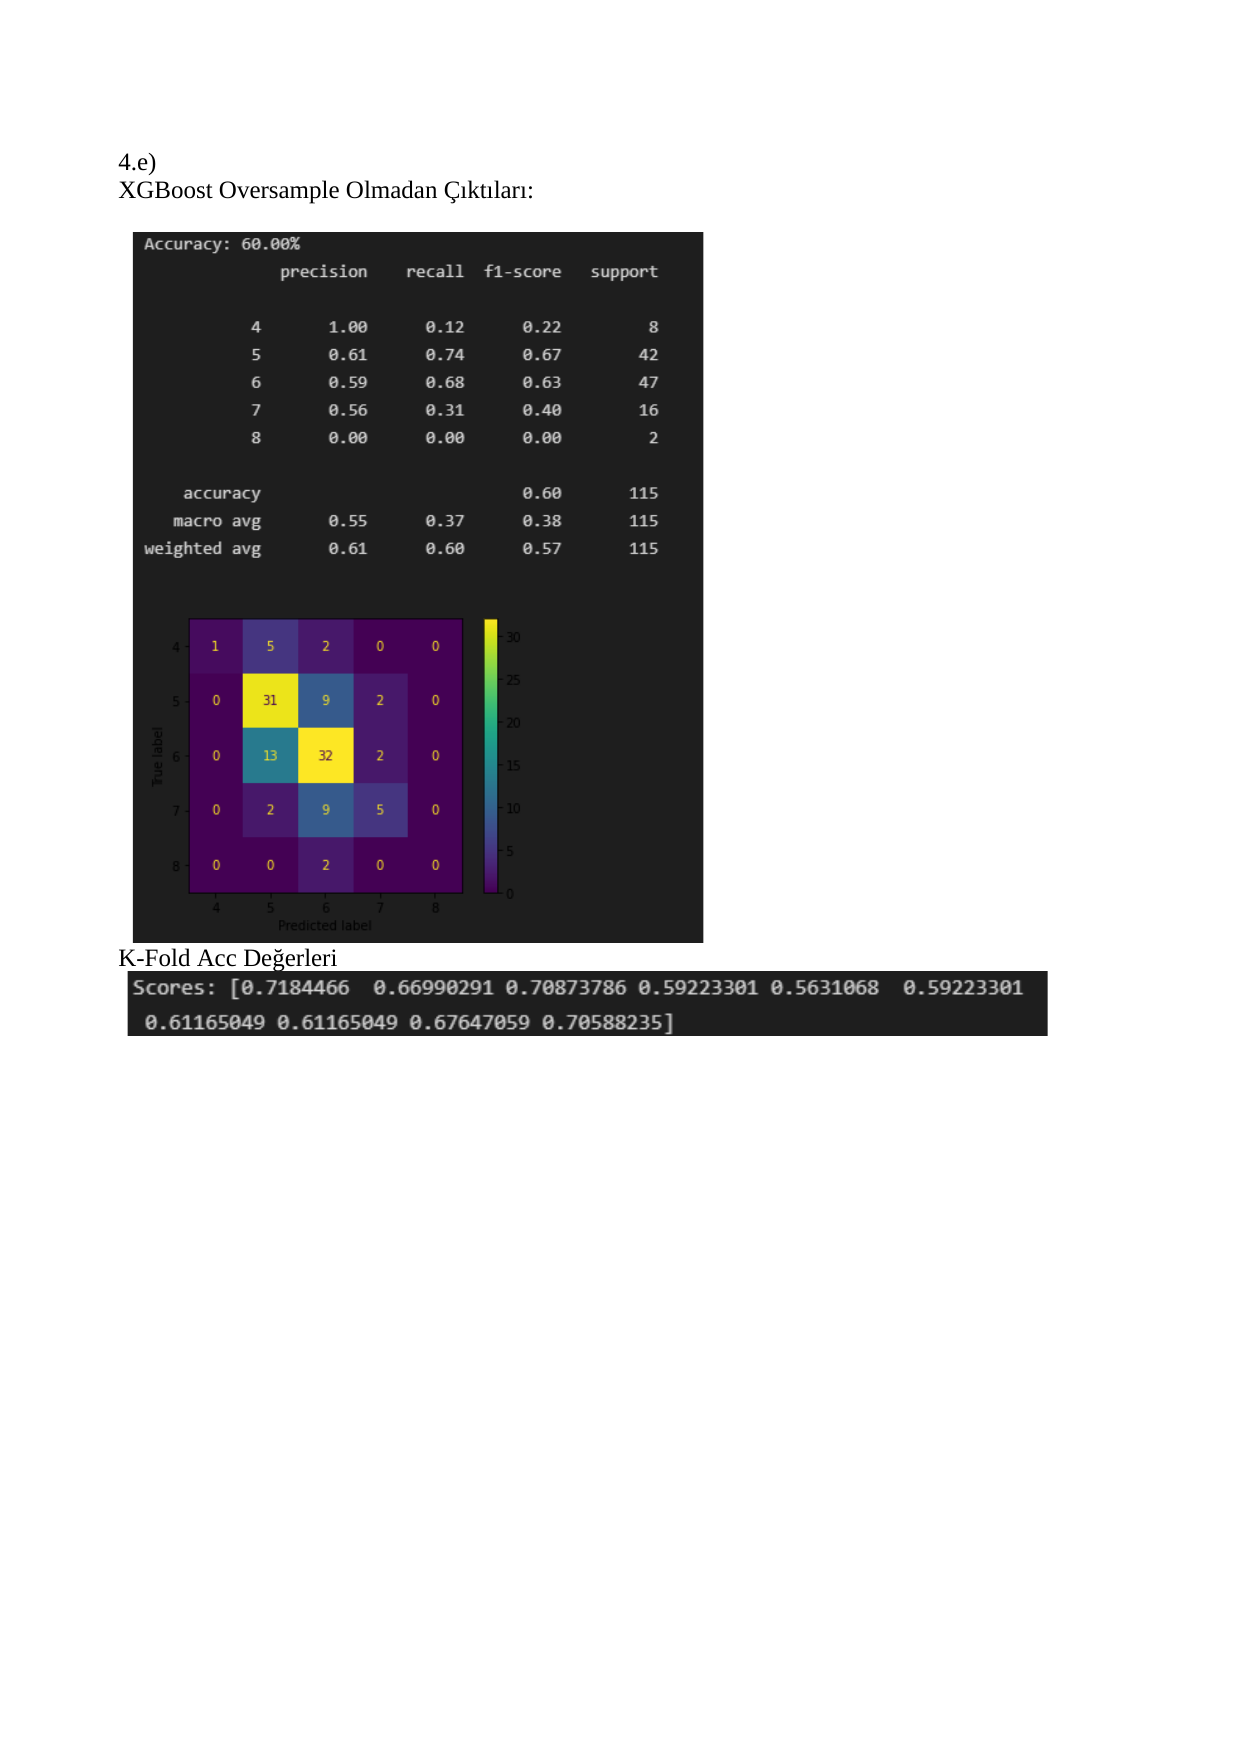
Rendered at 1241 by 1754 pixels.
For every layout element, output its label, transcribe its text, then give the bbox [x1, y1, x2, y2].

picture [127, 971, 1048, 1036]
text XGBoost Oversample Olmadan Çıktıları: [118, 176, 1122, 204]
text K-Fold Acc Değerleri [118, 204, 1122, 972]
text 4.e) [118, 147, 1122, 176]
picture [132, 232, 704, 943]
